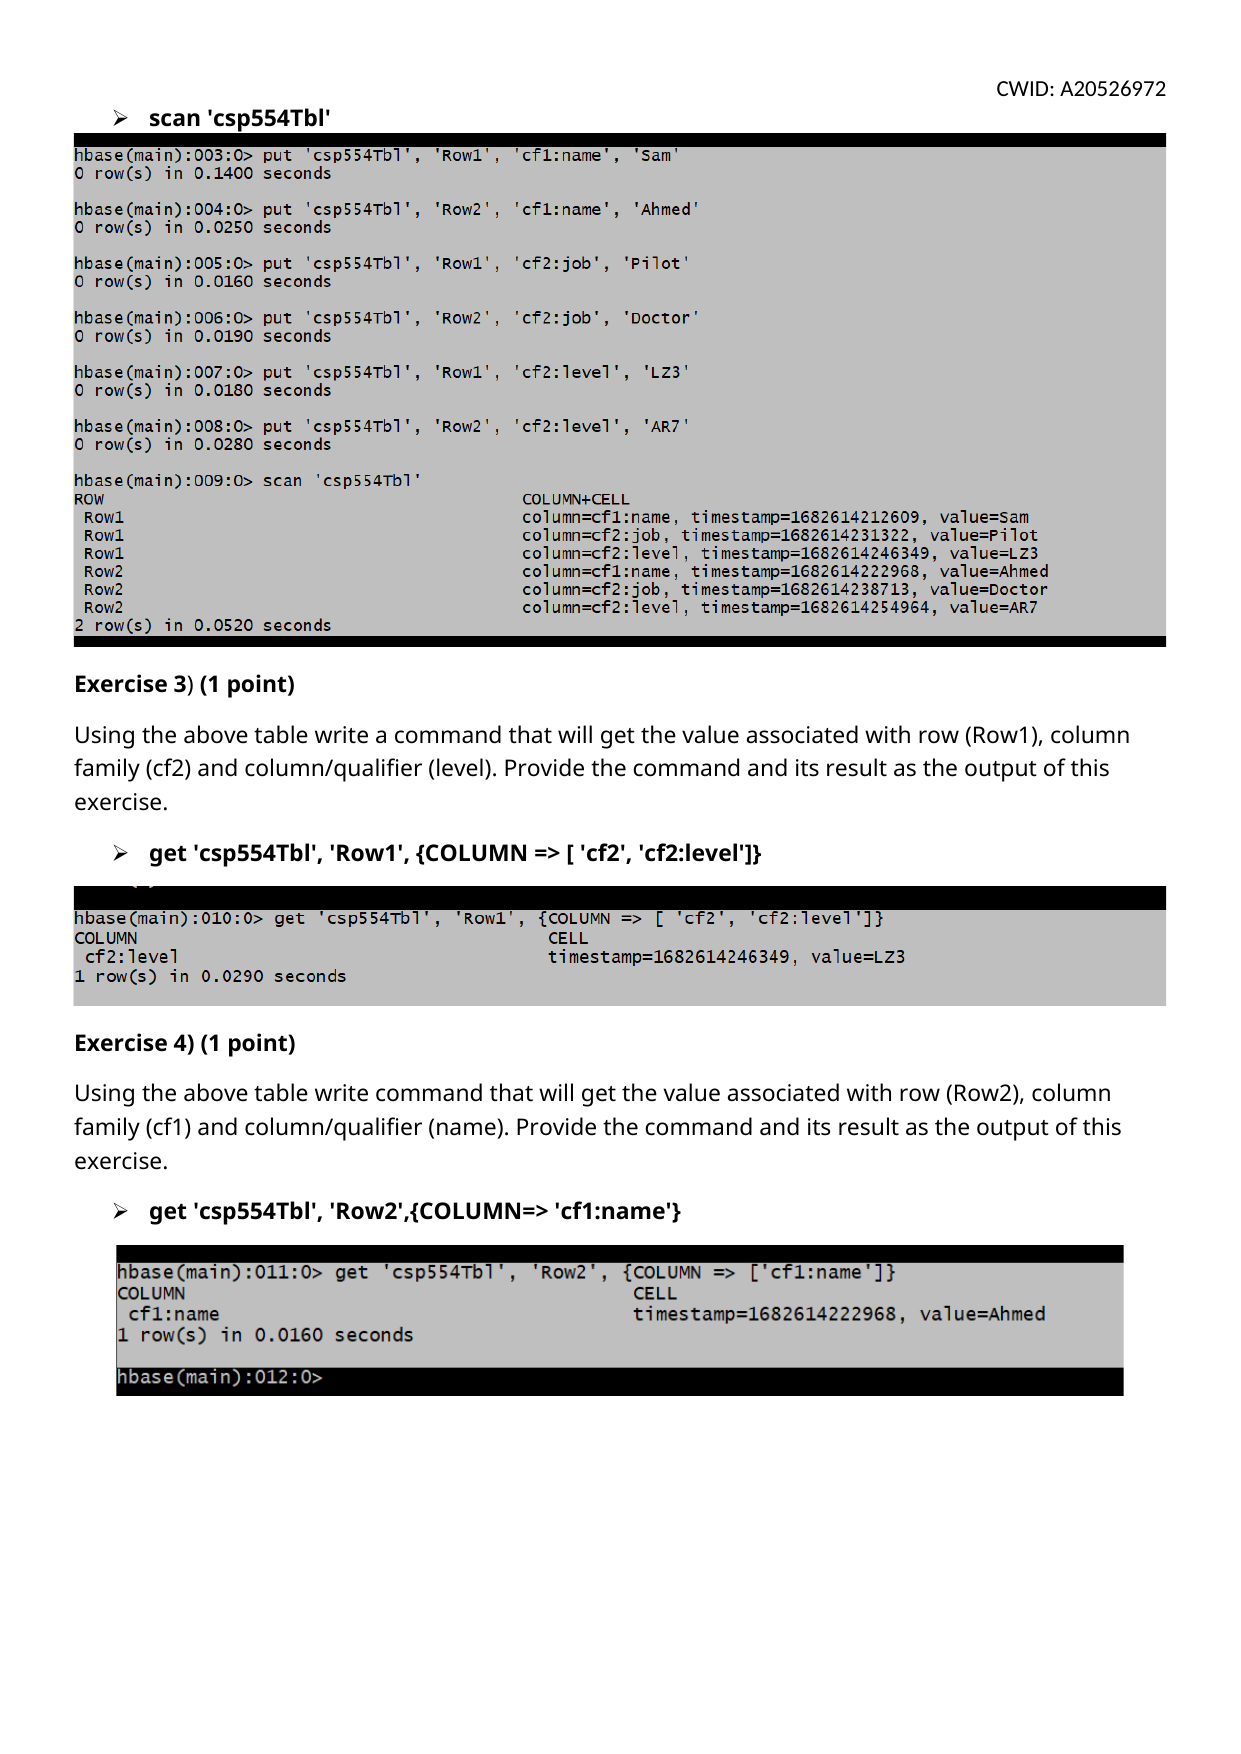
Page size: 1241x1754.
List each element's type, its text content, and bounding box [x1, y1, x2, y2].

text Exercise 3) (1 point) [74, 647, 1166, 699]
picture [73, 133, 1167, 647]
text Exercise 4) (1 point) [74, 1006, 1166, 1058]
picture [116, 1245, 1124, 1396]
list get 'csp554Tbl', 'Row1', {COLUMN => [ 'cf2', 'cf2:level']} [111, 836, 1166, 868]
text Using the above table write command that will get the value associated with row (Row2), column family (cf1) and column/qualifier (name). Provide the command and its result as the output of this exercise. [74, 1077, 1166, 1176]
picture [73, 886, 1167, 1006]
list scan 'csp554Tbl' [111, 102, 1166, 133]
list get 'csp554Tbl', 'Row2',{COLUMN=> 'cf1:name'} [111, 1195, 1166, 1226]
text Using the above table write a command that will get the value associated with row (Row1), column family (cf2) and column/qualifier (level). Provide the command and its result as the output of this exercise. [74, 718, 1166, 817]
